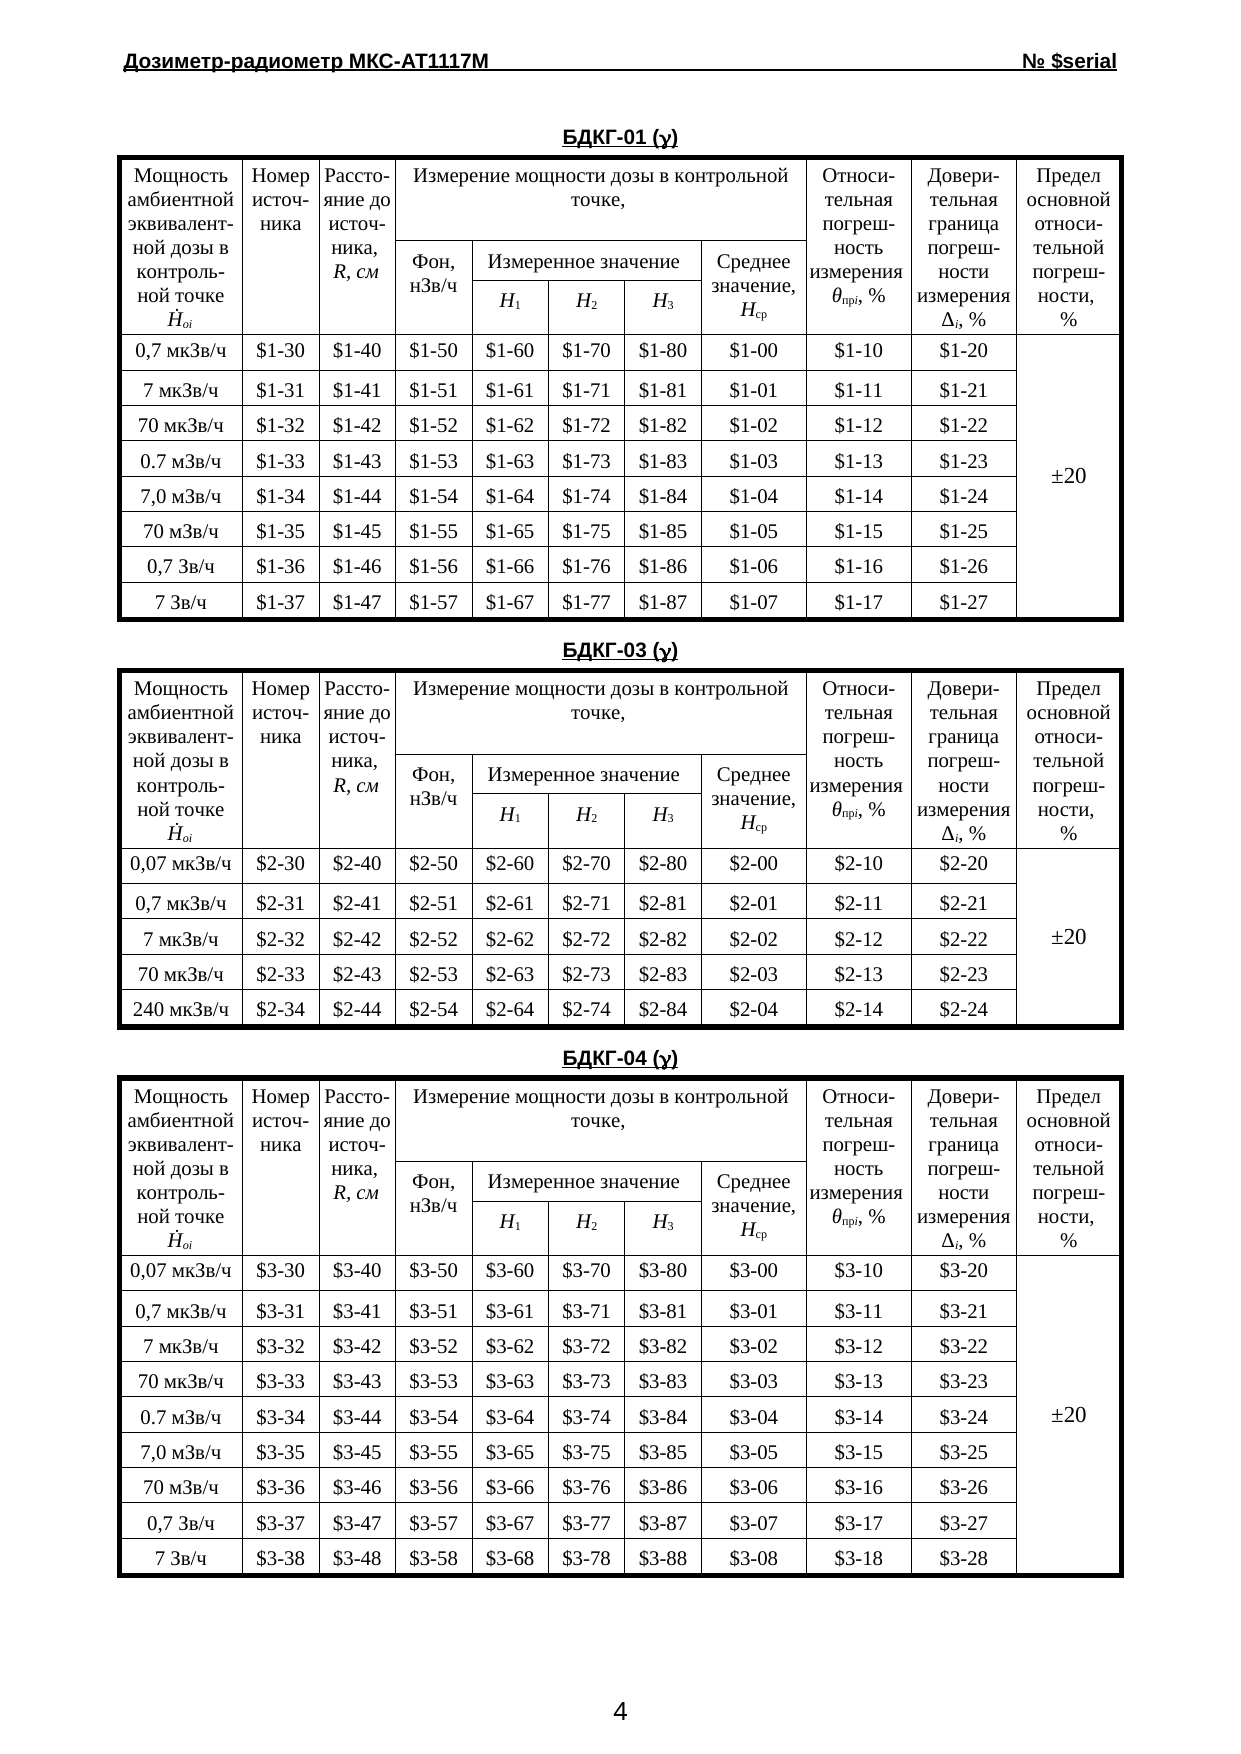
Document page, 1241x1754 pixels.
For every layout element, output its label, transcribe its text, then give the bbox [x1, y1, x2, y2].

table_cell $1-84 [625, 477, 701, 511]
table_cell $1-12 [807, 406, 911, 440]
table_cell 0.7 мЗв/ч [122, 441, 242, 476]
table_cell $3-71 [549, 1291, 624, 1326]
table_cell $3-62 [473, 1327, 548, 1361]
table_cell 7,0 мЗв/ч [122, 477, 242, 511]
table_cell 7 мкЗв/ч [122, 371, 242, 405]
table_cell $3-70 [549, 1256, 624, 1290]
table_cell Измерение мощности дозы в контрольной точке, [396, 1081, 806, 1161]
table_cell H1 [473, 281, 548, 334]
table_cell $2-00 [702, 849, 806, 883]
table_cell Довери-тельная граница погреш-ности измерения Δi, % [912, 160, 1016, 334]
table_cell $3-81 [625, 1291, 701, 1326]
table_cell $3-13 [807, 1362, 911, 1396]
table_cell $3-30 [243, 1256, 319, 1290]
table_cell $3-84 [625, 1397, 701, 1432]
table_cell $1-72 [549, 406, 624, 440]
table_cell $3-34 [243, 1397, 319, 1432]
table_cell ±20 [1017, 335, 1119, 617]
table_cell $2-13 [807, 955, 911, 989]
table_cell $2-30 [243, 849, 319, 883]
table_cell $3-31 [243, 1291, 319, 1326]
table_cell $3-57 [396, 1503, 472, 1538]
table_cell $1-36 [243, 547, 319, 582]
table_cell $1-04 [702, 477, 806, 511]
table_cell $2-70 [549, 849, 624, 883]
table_cell $2-51 [396, 884, 472, 918]
table_cell $1-13 [807, 441, 911, 476]
table_cell $1-30 [243, 335, 319, 370]
table_cell $1-05 [702, 512, 806, 546]
table_cell $1-74 [549, 477, 624, 511]
table_cell $1-62 [473, 406, 548, 440]
table_cell Среднее значение, Hср [702, 1162, 806, 1255]
table_cell $3-60 [473, 1256, 548, 1290]
table_cell $3-72 [549, 1327, 624, 1361]
table_cell $2-40 [320, 849, 395, 883]
table_cell $3-36 [243, 1468, 319, 1502]
table_cell $3-07 [702, 1503, 806, 1538]
table_cell $3-50 [396, 1256, 472, 1290]
table_cell $3-28 [912, 1539, 1016, 1573]
table_cell $3-77 [549, 1503, 624, 1538]
table_cell $3-16 [807, 1468, 911, 1502]
table_cell 0.7 мЗв/ч [122, 1397, 242, 1432]
table_cell $3-33 [243, 1362, 319, 1396]
table_cell $3-75 [549, 1433, 624, 1467]
table_cell $1-61 [473, 371, 548, 405]
table_cell $2-80 [625, 849, 701, 883]
table_cell 240 мкЗв/ч [122, 990, 242, 1024]
table_cell $2-01 [702, 884, 806, 918]
table_cell $2-43 [320, 955, 395, 989]
table_cell $3-63 [473, 1362, 548, 1396]
table_cell $1-85 [625, 512, 701, 546]
table_cell $3-12 [807, 1327, 911, 1361]
table_cell H1 [473, 1202, 548, 1255]
table_cell 0,7 Зв/ч [122, 547, 242, 582]
table_cell $2-50 [396, 849, 472, 883]
table_cell $3-55 [396, 1433, 472, 1467]
table_cell $3-76 [549, 1468, 624, 1502]
table_cell Рассто-яние до источ-ника, R, см [320, 673, 395, 848]
table_cell $3-37 [243, 1503, 319, 1538]
table_cell $3-35 [243, 1433, 319, 1467]
table_cell $1-42 [320, 406, 395, 440]
table_cell $3-38 [243, 1539, 319, 1573]
table_cell $3-25 [912, 1433, 1016, 1467]
table_cell $3-23 [912, 1362, 1016, 1396]
table_cell Измерение мощности дозы в контрольной точке, [396, 673, 806, 754]
table_cell $1-57 [396, 583, 472, 617]
table_cell $2-60 [473, 849, 548, 883]
table_cell $2-23 [912, 955, 1016, 989]
table_cell $1-52 [396, 406, 472, 440]
table_cell H3 [625, 281, 701, 334]
table_cell $2-22 [912, 919, 1016, 954]
table_cell $3-80 [625, 1256, 701, 1290]
table_cell $3-15 [807, 1433, 911, 1467]
table_cell 7,0 мЗв/ч [122, 1433, 242, 1467]
table_cell $1-35 [243, 512, 319, 546]
table_cell $3-08 [702, 1539, 806, 1573]
table_cell 70 мЗв/ч [122, 512, 242, 546]
table_cell ±20 [1017, 1256, 1119, 1573]
table_cell $1-16 [807, 547, 911, 582]
table_cell $2-64 [473, 990, 548, 1024]
table_header БДКГ-04 () [119, 1030, 1121, 1075]
table_cell $3-05 [702, 1433, 806, 1467]
table_cell $1-11 [807, 371, 911, 405]
table_cell ±20 [1017, 849, 1119, 1024]
table_cell $3-52 [396, 1327, 472, 1361]
table_cell Рассто-яние до источ-ника, R, см [320, 1081, 395, 1255]
table_cell $3-24 [912, 1397, 1016, 1432]
table_cell $1-70 [549, 335, 624, 370]
table_cell 0,07 мкЗв/ч [122, 849, 242, 883]
table_cell $1-53 [396, 441, 472, 476]
table_cell $3-65 [473, 1433, 548, 1467]
table_cell $3-00 [702, 1256, 806, 1290]
table_cell $3-48 [320, 1539, 395, 1573]
table_cell $1-26 [912, 547, 1016, 582]
table_cell 7 Зв/ч [122, 583, 242, 617]
table_cell $1-63 [473, 441, 548, 476]
table_cell $3-61 [473, 1291, 548, 1326]
table_cell $3-73 [549, 1362, 624, 1396]
table_cell $3-26 [912, 1468, 1016, 1502]
table_cell 7 Зв/ч [122, 1539, 242, 1573]
table_cell $3-82 [625, 1327, 701, 1361]
table_cell $3-10 [807, 1256, 911, 1290]
table_cell $1-50 [396, 335, 472, 370]
table_cell 0,07 мкЗв/ч [122, 1256, 242, 1290]
table_cell Фон, нЗв/ч [396, 755, 472, 848]
table_cell $2-12 [807, 919, 911, 954]
table_cell $1-32 [243, 406, 319, 440]
table_cell $1-83 [625, 441, 701, 476]
table_cell $3-01 [702, 1291, 806, 1326]
table_cell $3-17 [807, 1503, 911, 1538]
table_cell $2-02 [702, 919, 806, 954]
table_cell $2-33 [243, 955, 319, 989]
table_cell 7 мкЗв/ч [122, 919, 242, 954]
table_cell $3-53 [396, 1362, 472, 1396]
table_cell $3-04 [702, 1397, 806, 1432]
table_cell $3-47 [320, 1503, 395, 1538]
table_cell $1-44 [320, 477, 395, 511]
table_cell 0,7 мкЗв/ч [122, 335, 242, 370]
table_header БДКГ-01 () [119, 109, 1121, 155]
table_cell $1-17 [807, 583, 911, 617]
table_cell $3-11 [807, 1291, 911, 1326]
table_cell $2-24 [912, 990, 1016, 1024]
table_cell $3-18 [807, 1539, 911, 1573]
table_cell $2-62 [473, 919, 548, 954]
table_cell $2-82 [625, 919, 701, 954]
table_cell 0,7 Зв/ч [122, 1503, 242, 1538]
table_cell $1-65 [473, 512, 548, 546]
table_cell $1-40 [320, 335, 395, 370]
table_cell $1-81 [625, 371, 701, 405]
table_cell Мощность амбиентной эквивалент-ной дозы в контроль-ной точке Ḣoi [122, 1081, 242, 1255]
table_cell $3-54 [396, 1397, 472, 1432]
table_cell $3-67 [473, 1503, 548, 1538]
table_cell H3 [625, 794, 701, 848]
table_cell 70 мЗв/ч [122, 1468, 242, 1502]
table_cell $1-67 [473, 583, 548, 617]
table_cell $3-02 [702, 1327, 806, 1361]
table_cell Рассто-яние до источ-ника, R, см [320, 160, 395, 334]
table_cell $3-85 [625, 1433, 701, 1467]
table_cell $1-07 [702, 583, 806, 617]
table_cell $1-21 [912, 371, 1016, 405]
table_cell $3-21 [912, 1291, 1016, 1326]
table_cell $2-54 [396, 990, 472, 1024]
table_cell $2-21 [912, 884, 1016, 918]
table_cell $1-33 [243, 441, 319, 476]
table_cell $3-66 [473, 1468, 548, 1502]
table_cell $2-20 [912, 849, 1016, 883]
table_cell 70 мкЗв/ч [122, 955, 242, 989]
table_cell $2-71 [549, 884, 624, 918]
table_cell $1-27 [912, 583, 1016, 617]
table_cell $1-66 [473, 547, 548, 582]
table_cell $1-77 [549, 583, 624, 617]
table_cell $1-75 [549, 512, 624, 546]
table_cell $1-23 [912, 441, 1016, 476]
table_cell $2-74 [549, 990, 624, 1024]
table_cell $1-73 [549, 441, 624, 476]
table_cell $1-80 [625, 335, 701, 370]
table_cell $1-24 [912, 477, 1016, 511]
table_cell $1-37 [243, 583, 319, 617]
table_cell $2-53 [396, 955, 472, 989]
table_cell $1-31 [243, 371, 319, 405]
table_cell $3-40 [320, 1256, 395, 1290]
table_cell $1-14 [807, 477, 911, 511]
table_cell $3-32 [243, 1327, 319, 1361]
table_cell $3-06 [702, 1468, 806, 1502]
table_cell $3-43 [320, 1362, 395, 1396]
table_cell H1 [473, 794, 548, 848]
table_cell $1-25 [912, 512, 1016, 546]
table_cell $2-72 [549, 919, 624, 954]
table_cell $2-11 [807, 884, 911, 918]
table_header БДКГ-03 () [119, 622, 1121, 668]
table_cell $1-76 [549, 547, 624, 582]
table_cell H3 [625, 1202, 701, 1255]
table_cell $1-71 [549, 371, 624, 405]
table_cell $3-68 [473, 1539, 548, 1573]
table_cell $1-41 [320, 371, 395, 405]
table_cell Относи-тельная погреш-ность измерения θпрi, % [807, 673, 911, 848]
table_cell $2-52 [396, 919, 472, 954]
table_cell Измеренное значение [473, 755, 701, 793]
table_cell $1-02 [702, 406, 806, 440]
table_cell $3-45 [320, 1433, 395, 1467]
table_cell $1-01 [702, 371, 806, 405]
table_cell Мощность амбиентной эквивалент-ной дозы в контроль-ной точке Ḣoi [122, 160, 242, 334]
table_cell $2-04 [702, 990, 806, 1024]
table_cell $1-64 [473, 477, 548, 511]
table_cell $1-54 [396, 477, 472, 511]
table_cell $3-46 [320, 1468, 395, 1502]
table_cell $1-60 [473, 335, 548, 370]
table_cell Среднее значение, Hср [702, 241, 806, 334]
table_cell $3-14 [807, 1397, 911, 1432]
table_cell Мощность амбиентной эквивалент-ной дозы в контроль-ной точке Ḣoi [122, 673, 242, 848]
table_cell $2-32 [243, 919, 319, 954]
table_cell $1-46 [320, 547, 395, 582]
table_cell Предел основной относи-тельной погреш-ности, % [1017, 673, 1119, 848]
table_cell $1-55 [396, 512, 472, 546]
table_cell Измерение мощности дозы в контрольной точке, [396, 160, 806, 240]
table_cell $2-84 [625, 990, 701, 1024]
table_cell $3-42 [320, 1327, 395, 1361]
table_cell $2-03 [702, 955, 806, 989]
table_cell Предел основной относи-тельной погреш-ности, % [1017, 1081, 1119, 1255]
table_cell Относи-тельная погреш-ность измерения θпрi, % [807, 1081, 911, 1255]
table_cell $1-03 [702, 441, 806, 476]
table_cell $2-31 [243, 884, 319, 918]
table_cell 0,7 мкЗв/ч [122, 884, 242, 918]
table_cell $1-47 [320, 583, 395, 617]
table_cell $3-56 [396, 1468, 472, 1502]
table_cell $1-20 [912, 335, 1016, 370]
table_cell $2-41 [320, 884, 395, 918]
table_cell Номер источ-ника [243, 160, 319, 334]
table_cell Номер источ-ника [243, 1081, 319, 1255]
table_cell 70 мкЗв/ч [122, 1362, 242, 1396]
table_cell $2-14 [807, 990, 911, 1024]
table_cell $2-42 [320, 919, 395, 954]
table_cell Среднее значение, Hср [702, 755, 806, 848]
table_cell $3-58 [396, 1539, 472, 1573]
table_cell H2 [549, 281, 624, 334]
table_cell $1-15 [807, 512, 911, 546]
table_cell $1-86 [625, 547, 701, 582]
table_cell $2-61 [473, 884, 548, 918]
table_cell $1-00 [702, 335, 806, 370]
table_cell $2-81 [625, 884, 701, 918]
table_cell $3-78 [549, 1539, 624, 1573]
table_cell Измеренное значение [473, 1162, 701, 1201]
table_cell $3-51 [396, 1291, 472, 1326]
table_cell $1-45 [320, 512, 395, 546]
table_cell $1-56 [396, 547, 472, 582]
table_cell $2-63 [473, 955, 548, 989]
table_cell $3-86 [625, 1468, 701, 1502]
table_cell $3-03 [702, 1362, 806, 1396]
table_cell H2 [549, 1202, 624, 1255]
table_cell $1-10 [807, 335, 911, 370]
table_cell 7 мкЗв/ч [122, 1327, 242, 1361]
table_cell $1-06 [702, 547, 806, 582]
table_cell $3-83 [625, 1362, 701, 1396]
table_cell $3-27 [912, 1503, 1016, 1538]
table_cell $2-44 [320, 990, 395, 1024]
table_cell $3-44 [320, 1397, 395, 1432]
table_cell $3-74 [549, 1397, 624, 1432]
table_cell Предел основной относи-тельной погреш-ности, % [1017, 160, 1119, 334]
table_cell H2 [549, 794, 624, 848]
table_cell $1-43 [320, 441, 395, 476]
table_cell $3-88 [625, 1539, 701, 1573]
table_cell $1-87 [625, 583, 701, 617]
table_cell $2-73 [549, 955, 624, 989]
table_cell 0,7 мкЗв/ч [122, 1291, 242, 1326]
table_cell Фон, нЗв/ч [396, 1162, 472, 1255]
table_cell Довери-тельная граница погреш-ности измерения Δi, % [912, 673, 1016, 848]
table_cell $3-41 [320, 1291, 395, 1326]
table_cell $3-22 [912, 1327, 1016, 1361]
table_cell Номер источ-ника [243, 673, 319, 848]
table_cell Довери-тельная граница погреш-ности измерения Δi, % [912, 1081, 1016, 1255]
table_cell Фон, нЗв/ч [396, 241, 472, 334]
table_cell $2-34 [243, 990, 319, 1024]
table_cell $1-51 [396, 371, 472, 405]
table_cell $2-10 [807, 849, 911, 883]
table_cell $3-64 [473, 1397, 548, 1432]
table_cell $2-83 [625, 955, 701, 989]
table_cell $3-20 [912, 1256, 1016, 1290]
table_cell $1-34 [243, 477, 319, 511]
table_cell $3-87 [625, 1503, 701, 1538]
table_cell 70 мкЗв/ч [122, 406, 242, 440]
table_cell Относи-тельная погреш-ность измерения θпрi, % [807, 160, 911, 334]
table_cell $1-82 [625, 406, 701, 440]
table_cell Измеренное значение [473, 241, 701, 280]
table_cell $1-22 [912, 406, 1016, 440]
